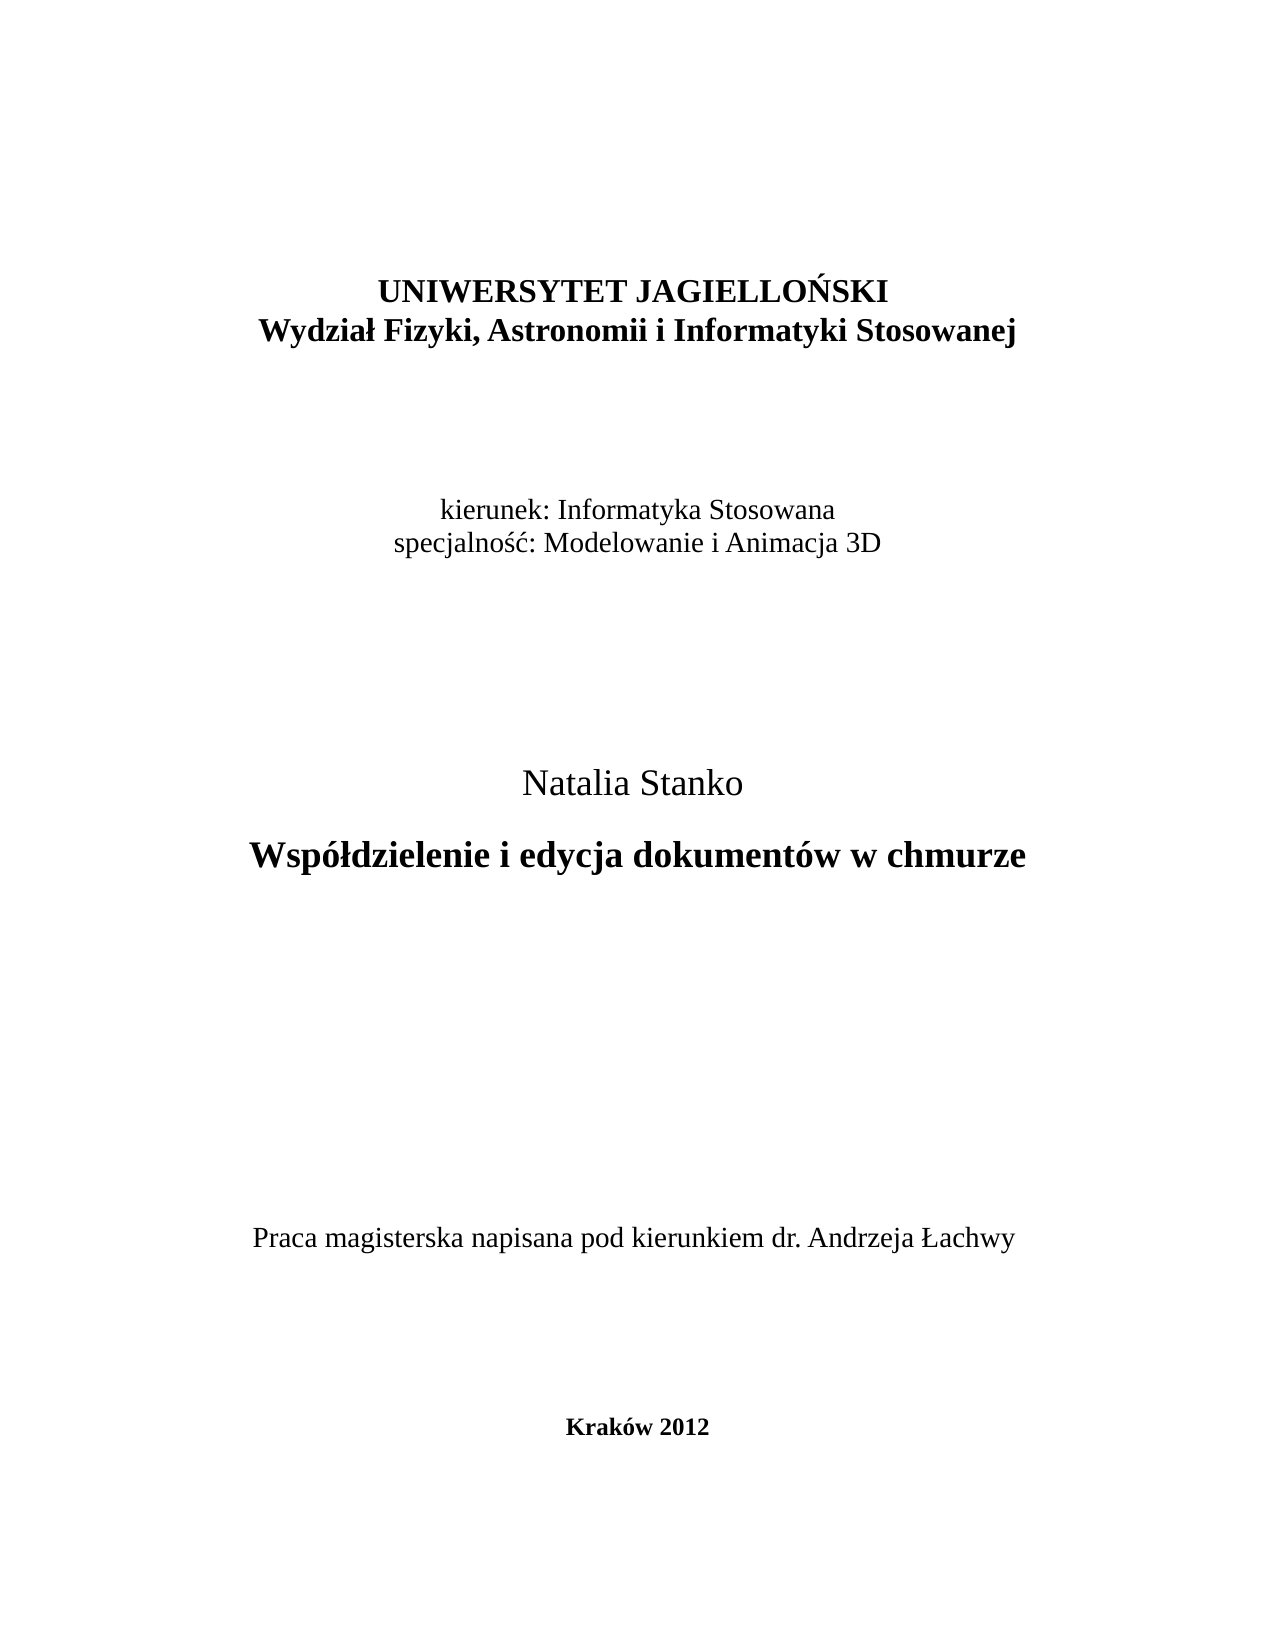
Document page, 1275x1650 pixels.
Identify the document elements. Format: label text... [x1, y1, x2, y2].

text kierunek: Informatyka Stosowana [118, 492, 1157, 525]
text Praca magisterska napisana pod kierunkiem dr. Andrzeja Łachwy [118, 1220, 1157, 1254]
text specjalność: Modelowanie i Animacja 3D [118, 525, 1157, 559]
text UNIWERSYTET JAGIELLOŃSKI [118, 271, 1157, 310]
text Współdzielenie i edycja dokumentów w chmurze [118, 832, 1157, 875]
text Wydział Fizyki, Astronomii i Informatyki Stosowanej [118, 310, 1157, 348]
text Kraków 2012 [118, 1412, 1157, 1441]
text Natalia Stanko [118, 760, 1157, 803]
